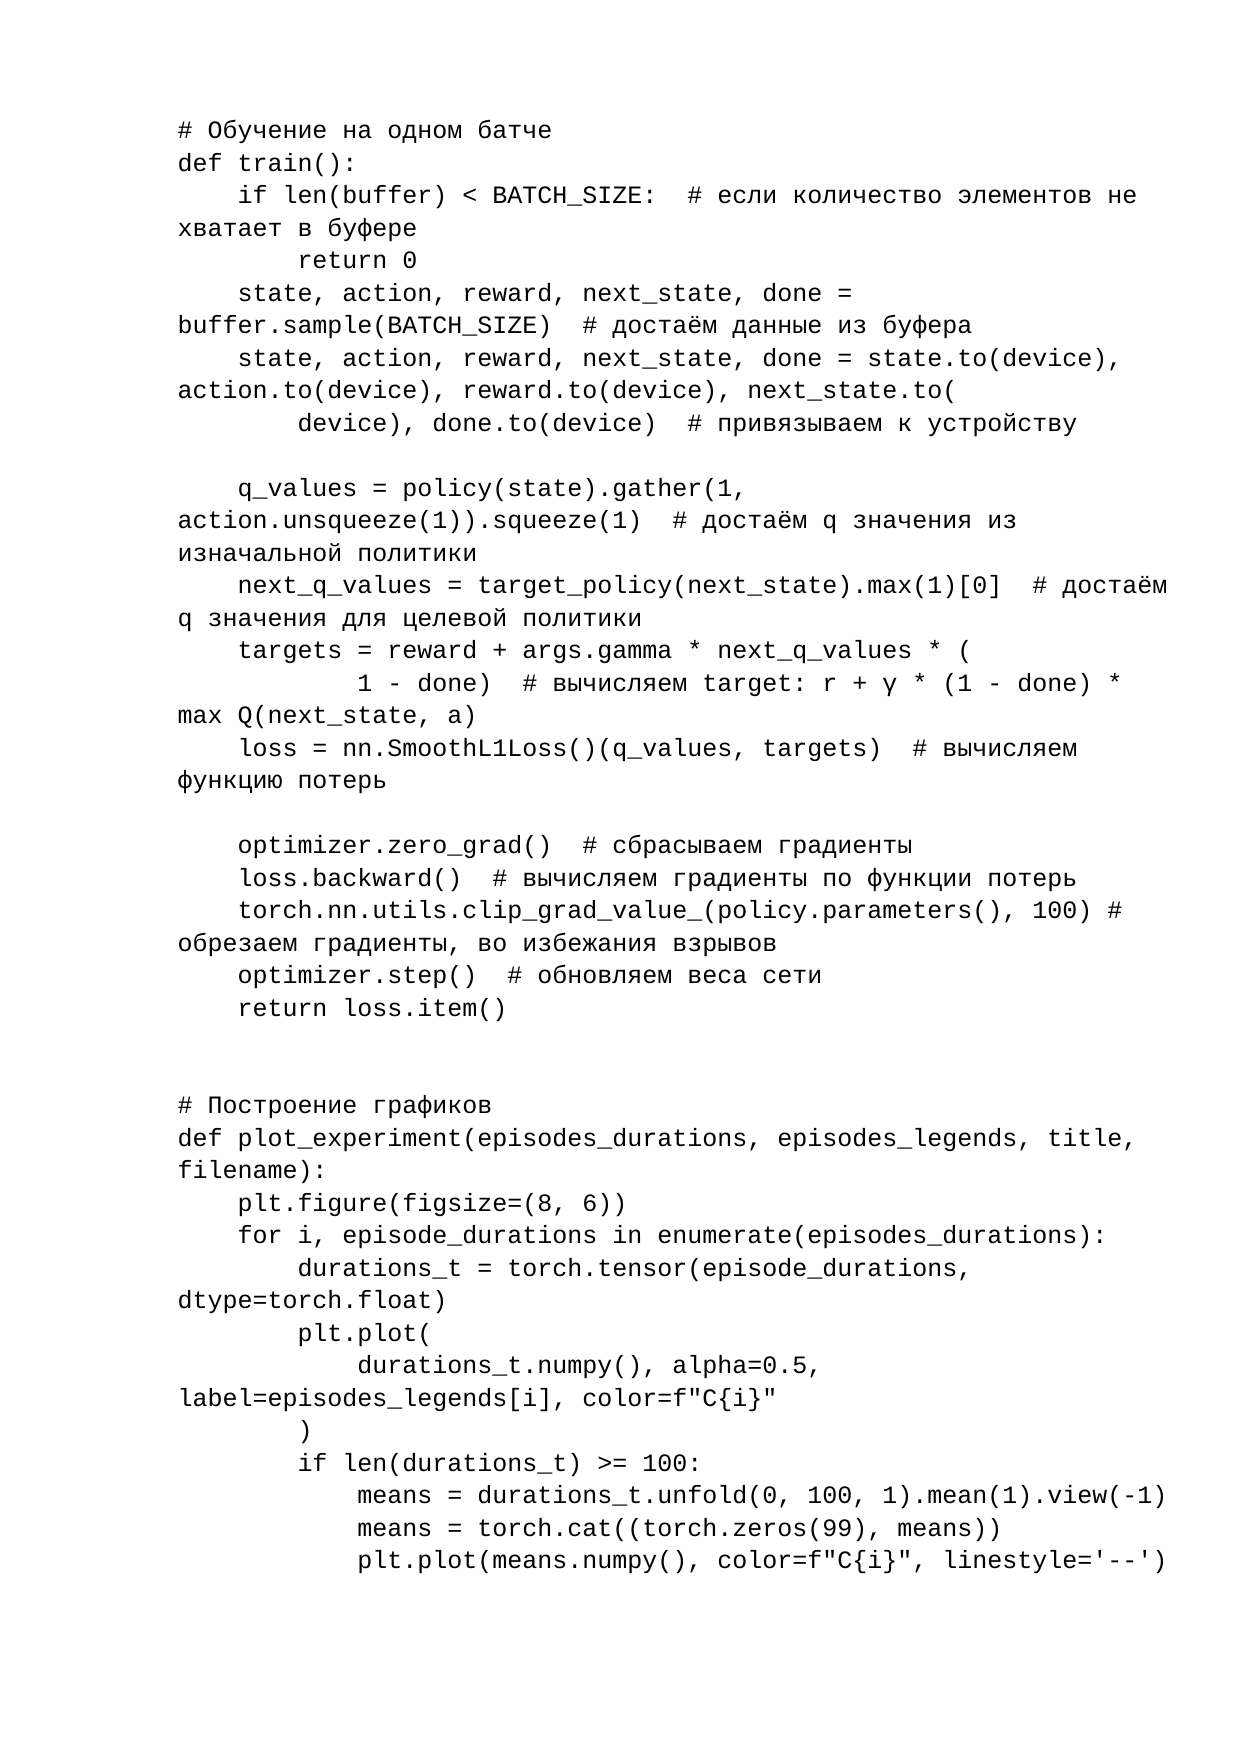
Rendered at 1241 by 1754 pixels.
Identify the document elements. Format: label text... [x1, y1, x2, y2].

text def plot_experiment(episodes_durations, episodes_legends, title, filename): [177, 1126, 1181, 1186]
text for i, episode_durations in enumerate(episodes_durations): [177, 1223, 1181, 1251]
text return loss.item() [177, 996, 1181, 1024]
text # Построение графиков [177, 1093, 1181, 1121]
text state, action, reward, next_state, done = buffer.sample(BATCH_SIZE) # достаём данные из буфера [177, 281, 1181, 341]
text if len(durations_t) >= 100: [177, 1451, 1181, 1479]
text if len(buffer) < BATCH_SIZE: # если количество элементов не хватает в буфере [177, 183, 1181, 244]
text optimizer.step() # обновляем веса сети [177, 963, 1181, 991]
text ) [177, 1418, 1181, 1446]
text device), done.to(device) # привязываем к устройству [177, 411, 1181, 439]
text plt.plot(means.numpy(), color=f"C{i}", linestyle='--') [177, 1548, 1181, 1576]
text # Обучение на одном батче [177, 118, 1181, 146]
text def train(): [177, 151, 1181, 179]
text next_q_values = target_policy(next_state).max(1)[0] # достаём q значения для целевой политики [177, 573, 1181, 634]
text plt.plot( [177, 1321, 1181, 1349]
text state, action, reward, next_state, done = state.to(device), action.to(device), reward.to(device), next_state.to( [177, 346, 1181, 406]
text loss.backward() # вычисляем градиенты по функции потерь [177, 866, 1181, 894]
text means = durations_t.unfold(0, 100, 1).mean(1).view(-1) [177, 1483, 1181, 1511]
text q_values = policy(state).gather(1, action.unsqueeze(1)).squeeze(1) # достаём q значения из изначальной политики [177, 476, 1181, 569]
text optimizer.zero_grad() # сбрасываем градиенты [177, 833, 1181, 861]
text targets = reward + args.gamma * next_q_values * ( [177, 638, 1181, 666]
text 1 - done) # вычисляем target: r + γ * (1 - done) * max Q(next_state, a) [177, 671, 1181, 731]
text means = torch.cat((torch.zeros(99), means)) [177, 1516, 1181, 1544]
text loss = nn.SmoothL1Loss()(q_values, targets) # вычисляем функцию потерь [177, 736, 1181, 796]
text plt.figure(figsize=(8, 6)) [177, 1191, 1181, 1219]
text durations_t.numpy(), alpha=0.5, label=episodes_legends[i], color=f"C{i}" [177, 1353, 1181, 1414]
text durations_t = torch.tensor(episode_durations, dtype=torch.float) [177, 1256, 1181, 1316]
text return 0 [177, 248, 1181, 276]
text torch.nn.utils.clip_grad_value_(policy.parameters(), 100) # обрезаем градиенты, во избежания взрывов [177, 898, 1181, 959]
